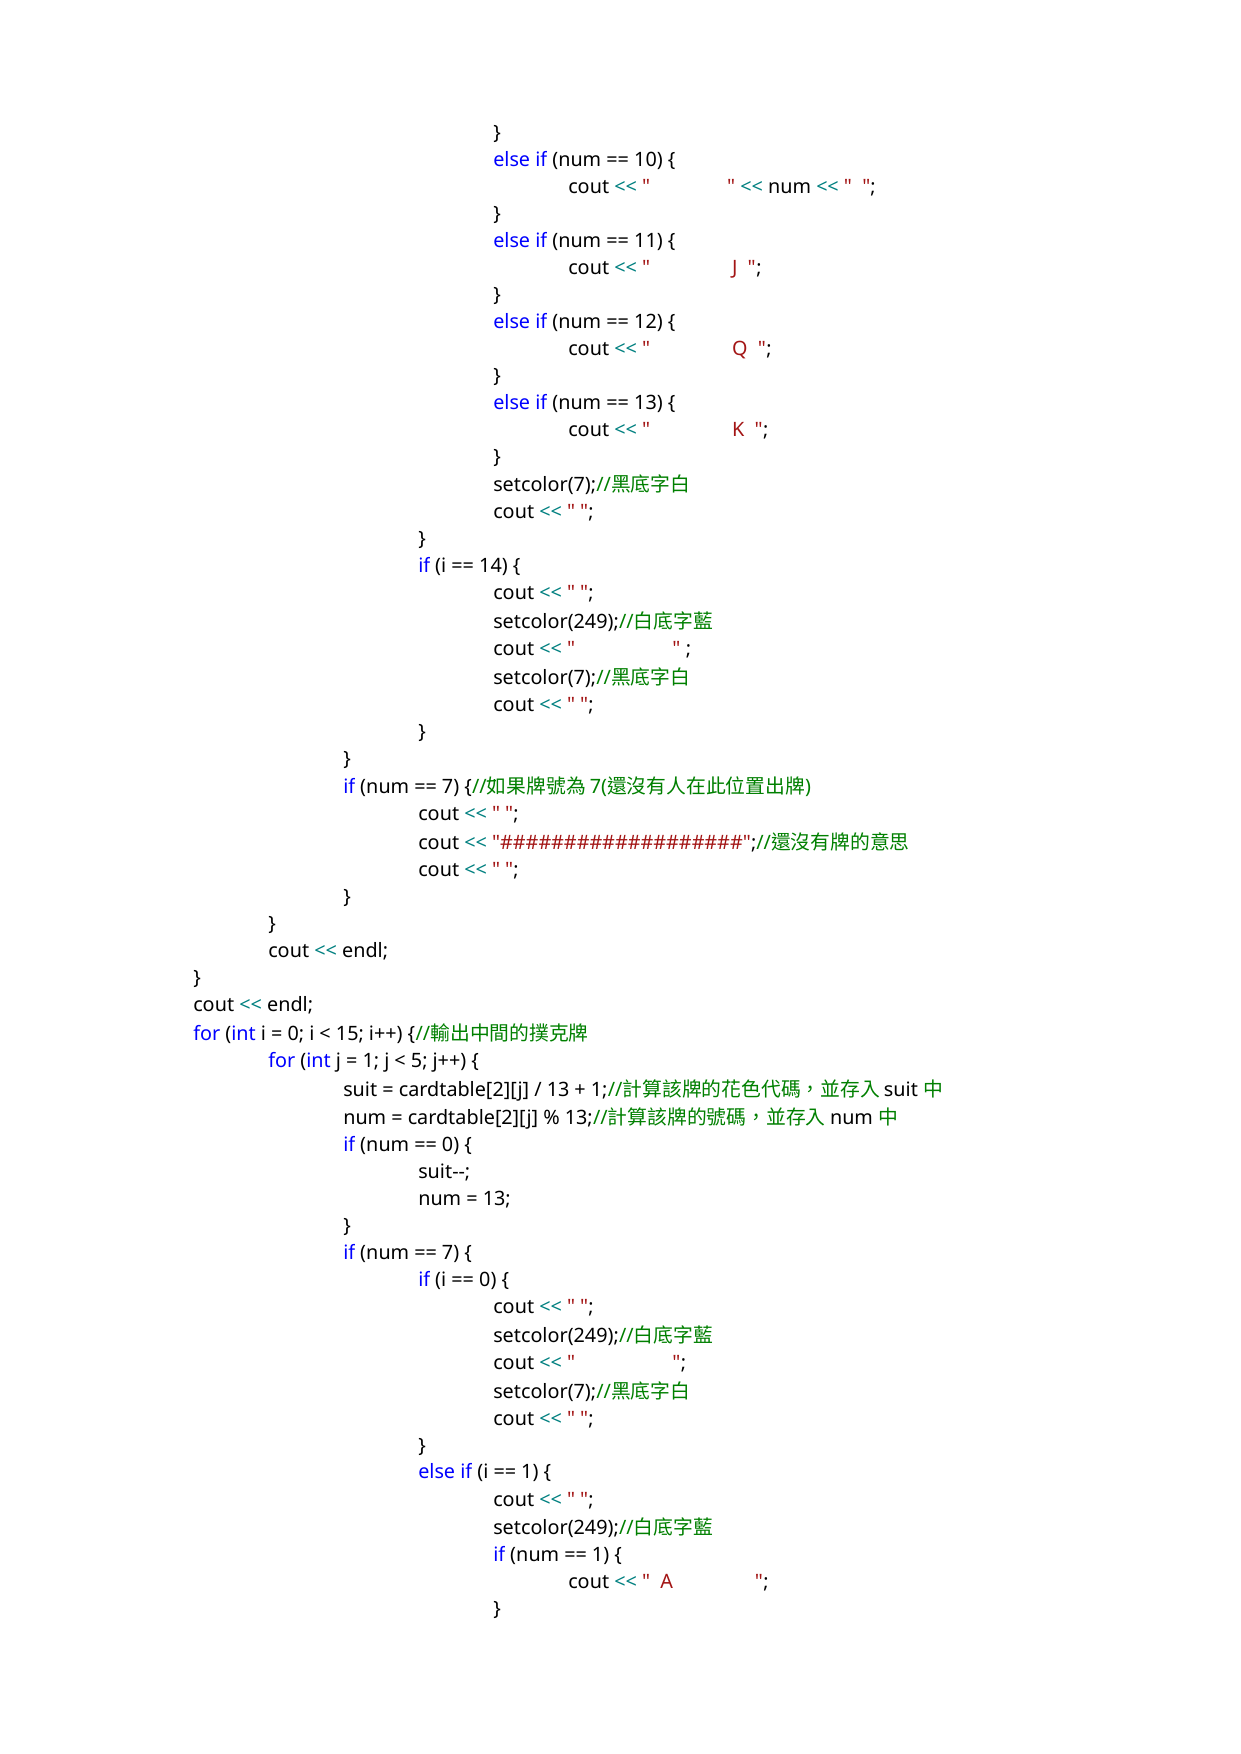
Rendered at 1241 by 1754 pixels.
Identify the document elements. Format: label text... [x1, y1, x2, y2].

text for (int j = 1; j < 5; j++) { [118, 1046, 1122, 1073]
text } [118, 280, 1122, 307]
text cout << " "; [118, 498, 1122, 524]
text cout << " "; [118, 1292, 1122, 1319]
text cout << " "; [118, 1348, 1122, 1375]
text } [118, 1211, 1122, 1238]
text } [118, 1431, 1122, 1458]
text cout << " "; [118, 855, 1122, 882]
text cout << " A "; [118, 1567, 1122, 1594]
text suit = cardtable[2][j] / 13 + 1;//計算該牌的花色代碼，並存入suit 中 [118, 1073, 1122, 1102]
text } [118, 717, 1122, 744]
text if (num == 0) { [118, 1131, 1122, 1157]
text else if (num == 11) { [118, 226, 1122, 253]
text cout << " " << num << " "; [118, 172, 1122, 199]
text } [118, 744, 1122, 771]
text else if (num == 12) { [118, 307, 1122, 334]
text suit--; [118, 1157, 1122, 1184]
text cout << " K "; [118, 415, 1122, 442]
text if (num == 1) { [118, 1541, 1122, 1567]
text else if (num == 13) { [118, 388, 1122, 415]
text } [118, 1594, 1122, 1621]
text } [118, 963, 1122, 990]
text cout << " "; [118, 1485, 1122, 1512]
text setcolor(7);//黑底字白 [118, 469, 1122, 498]
text if (num == 7) {//如果牌號為7(還沒有人在此位置出牌) [118, 771, 1122, 800]
text cout << " " ; [118, 634, 1122, 661]
text for (int i = 0; i < 15; i++) {//輸出中間的撲克牌 [118, 1017, 1122, 1046]
text cout << " Q "; [118, 334, 1122, 361]
text setcolor(249);//白底字藍 [118, 606, 1122, 634]
text setcolor(7);//黑底字白 [118, 661, 1122, 690]
text if (i == 0) { [118, 1265, 1122, 1292]
text } [118, 909, 1122, 936]
text } [118, 442, 1122, 469]
text cout << " "; [118, 800, 1122, 827]
text } [118, 118, 1122, 145]
text else if (num == 10) { [118, 145, 1122, 172]
text setcolor(7);//黑底字白 [118, 1375, 1122, 1404]
text cout << " "; [118, 690, 1122, 717]
text if (num == 7) { [118, 1238, 1122, 1265]
text cout << endl; [118, 990, 1122, 1017]
text } [118, 524, 1122, 552]
text setcolor(249);//白底字藍 [118, 1512, 1122, 1541]
text cout << " J "; [118, 253, 1122, 280]
text cout << endl; [118, 936, 1122, 963]
text cout << " "; [118, 1404, 1122, 1431]
text cout << "###################";//還沒有牌的意思 [118, 827, 1122, 855]
text } [118, 361, 1122, 388]
text else if (i == 1) { [118, 1458, 1122, 1485]
text num = 13; [118, 1184, 1122, 1211]
text } [118, 199, 1122, 226]
text if (i == 14) { [118, 552, 1122, 578]
text cout << " "; [118, 578, 1122, 606]
text num = cardtable[2][j] % 13;//計算該牌的號碼，並存入 num 中 [118, 1102, 1122, 1131]
text } [118, 882, 1122, 909]
text setcolor(249);//白底字藍 [118, 1319, 1122, 1348]
